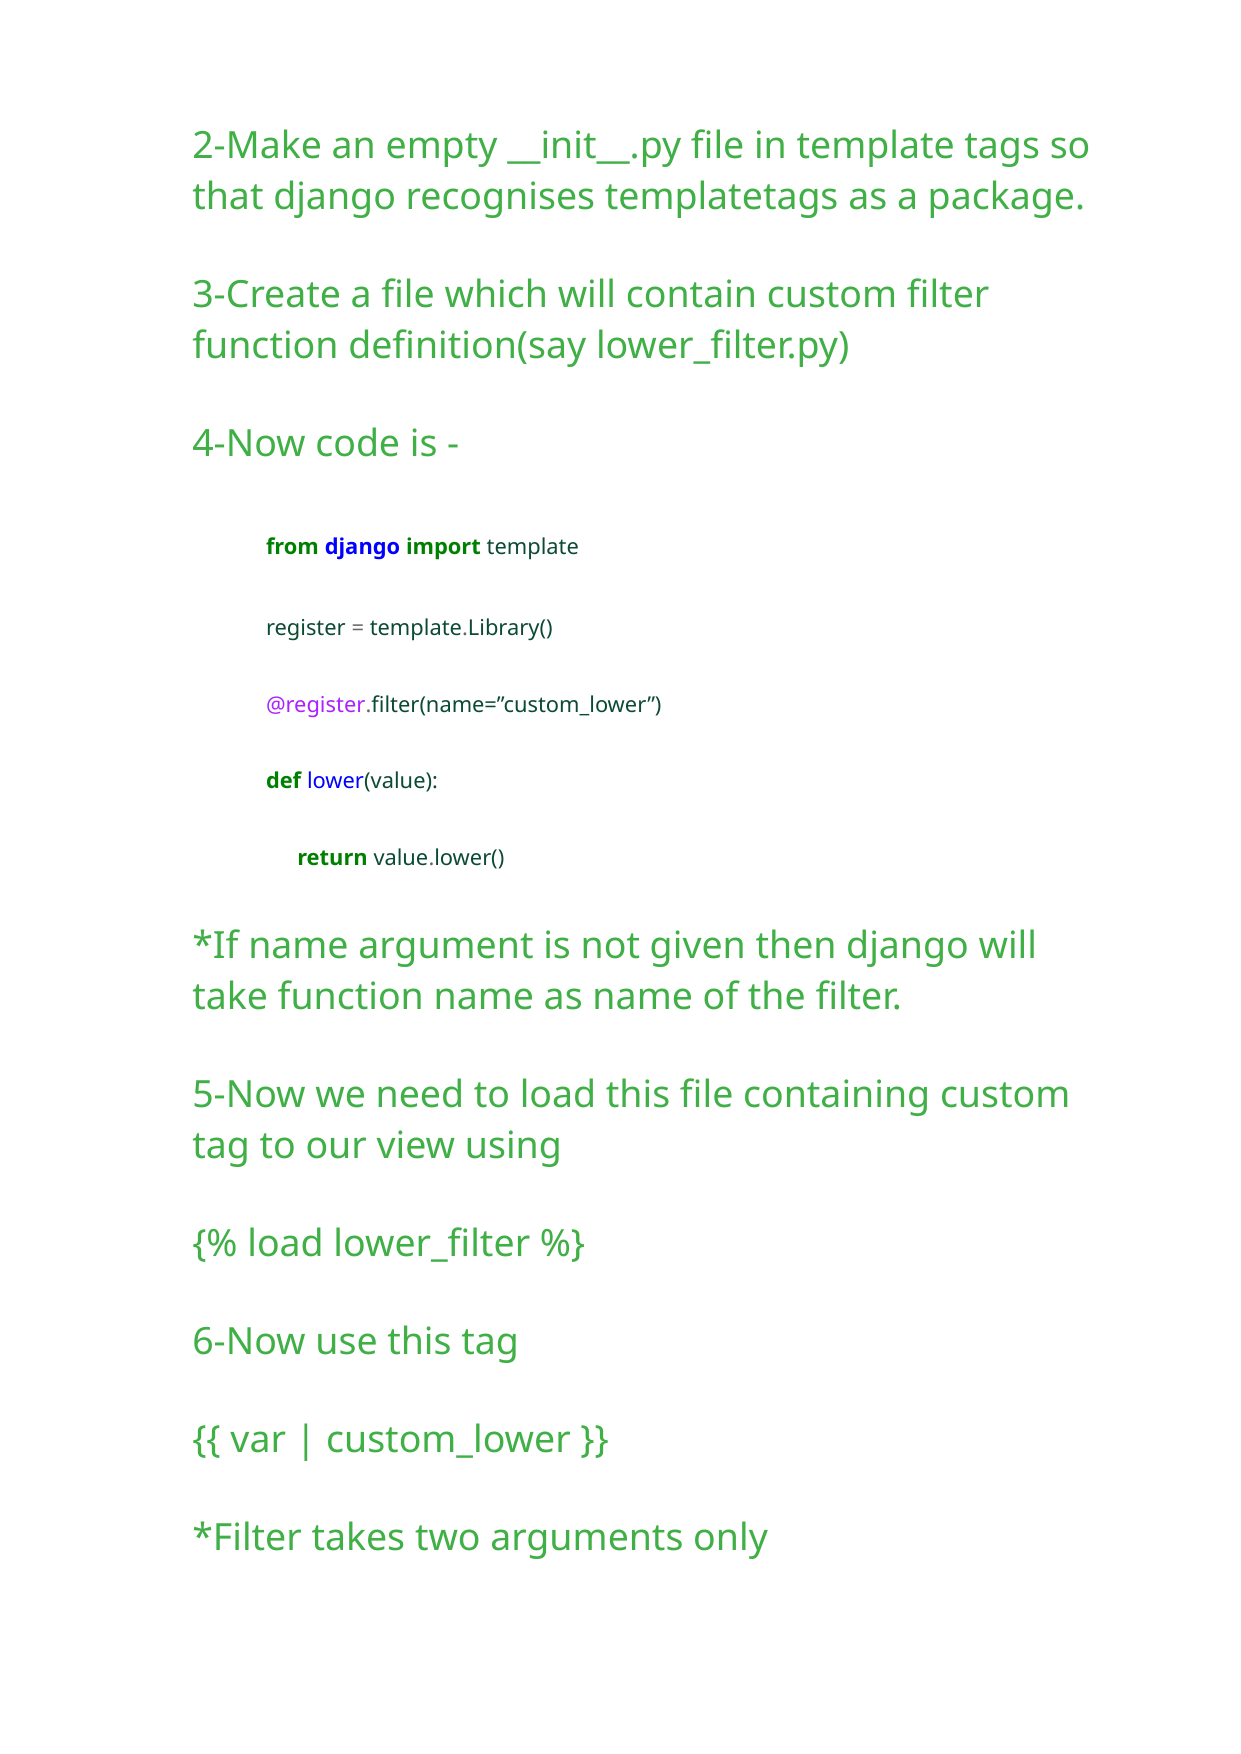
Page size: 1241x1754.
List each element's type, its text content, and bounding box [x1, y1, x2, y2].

text return value.lower() [149, 842, 1091, 872]
text 2-Make an empty __init__.py file in template tags so that django recognises templatetags as a package. [118, 118, 1091, 220]
text {% load lower_filter %} [118, 1216, 1091, 1267]
text 3-Create a file which will contain custom filter function definition(say lower_filter.py) [118, 267, 1091, 369]
text register = template.Library() [118, 612, 1091, 642]
text 6-Now use this tag [118, 1314, 1091, 1365]
text from django import template [118, 514, 1091, 565]
text *Filter takes two arguments only [118, 1510, 1091, 1561]
text def lower(value): [118, 765, 1091, 795]
text {{ var | custom_lower }} [118, 1412, 1091, 1463]
text @register.filter(name=”custom_lower”) [118, 688, 1091, 718]
text *If name argument is not given then django will take function name as name of the filter. [118, 918, 1091, 1021]
text 5-Now we need to load this file containing custom tag to our view using [118, 1067, 1091, 1169]
text 4-Now code is - [118, 416, 1091, 467]
